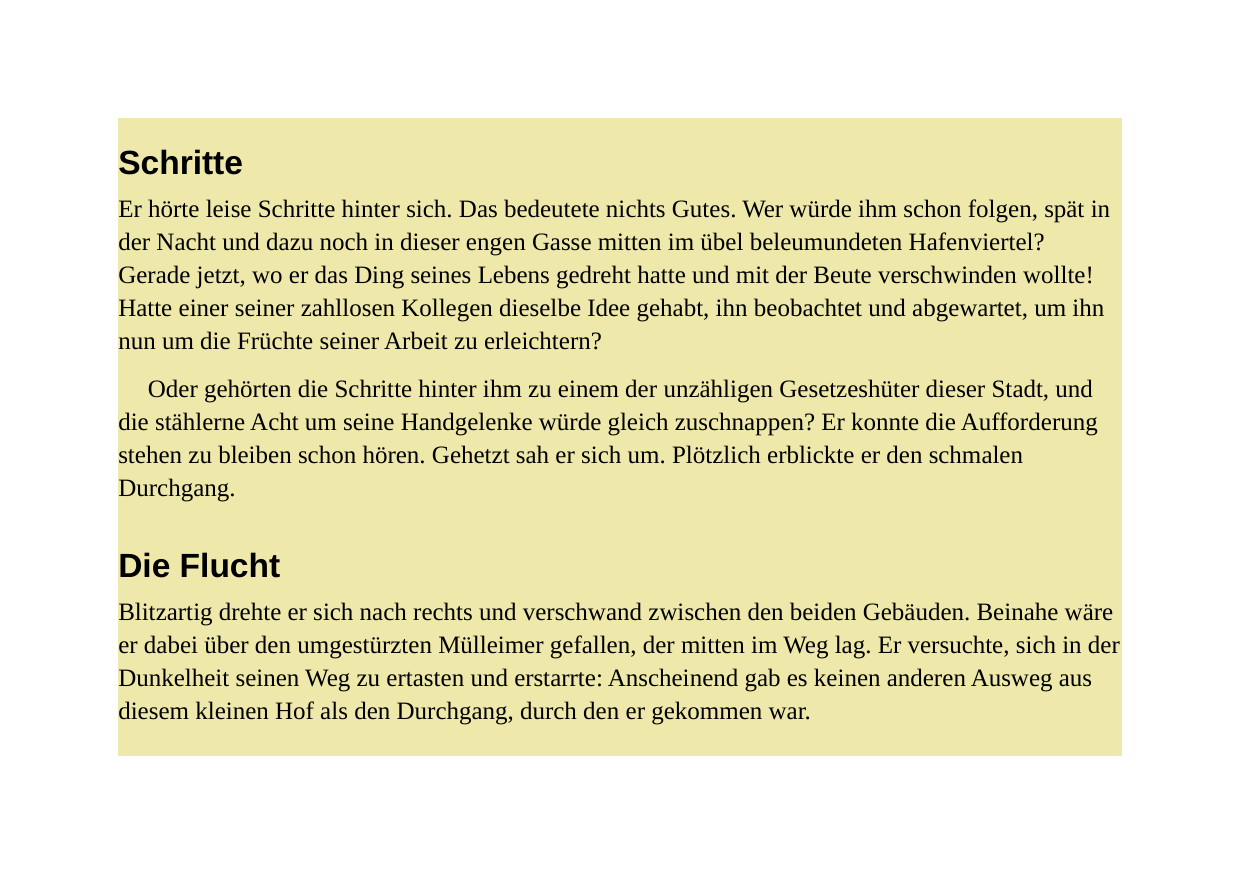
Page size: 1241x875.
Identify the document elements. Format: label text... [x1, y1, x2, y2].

text Blitzartig drehte er sich nach rechts und verschwand zwischen den beiden Gebäuden. Beinahe wäre er dabei über den umgestürzten Mülleimer gefallen, der mitten im Weg lag. Er versuchte, sich in der Dunkelheit seinen Weg zu ertasten und erstarrte: Anscheinend gab es keinen anderen Ausweg aus diesem kleinen Hof als den Durchgang, durch den er gekommen war. [118, 597, 1122, 724]
subtitle Schritte [118, 143, 1122, 182]
subtitle Die Flucht [118, 546, 1122, 584]
text Er hörte leise Schritte hinter sich. Das bedeutete nichts Gutes. Wer würde ihm schon folgen, spät in der Nacht und dazu noch in dieser engen Gasse mitten im übel beleumundeten Hafenviertel? Gerade jetzt, wo er das Ding seines Lebens gedreht hatte und mit der Beute verschwinden wollte! Hatte einer seiner zahllosen Kollegen dieselbe Idee gehabt, ihn beobachtet und abgewartet, um ihn nun um die Früchte seiner Arbeit zu erleichtern? [118, 194, 1122, 355]
text Oder gehörten die Schritte hinter ihm zu einem der unzähligen Gesetzeshüter dieser Stadt, und die stählerne Acht um seine Handgelenke würde gleich zuschnappen? Er konnte die Aufforderung stehen zu bleiben schon hören. Gehetzt sah er sich um. Plötzlich erblickte er den schmalen Durchgang. [118, 374, 1122, 502]
